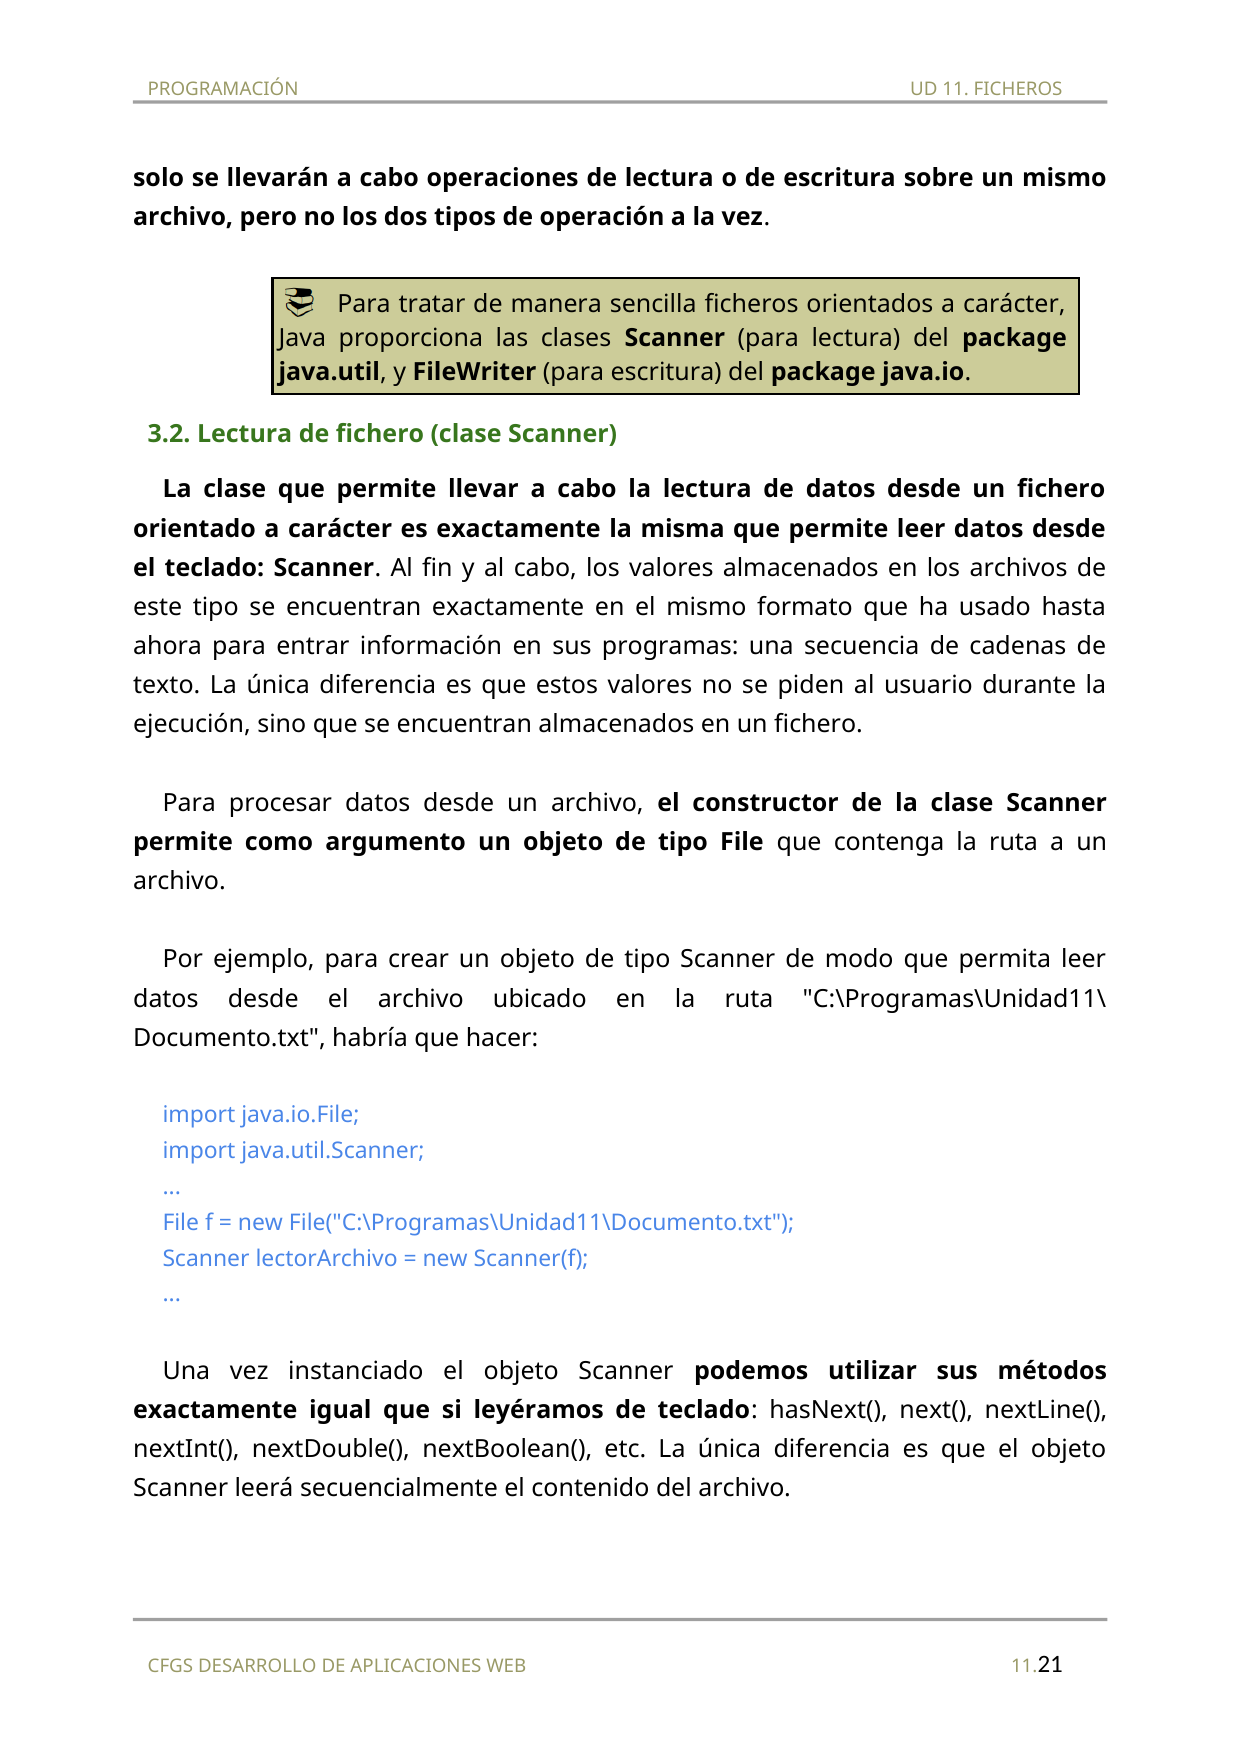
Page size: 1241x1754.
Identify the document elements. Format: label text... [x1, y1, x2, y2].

text File f = new File("C:\Programas\Unidad11\Documento.txt"); [133, 1206, 1107, 1237]
table_header ...Para tratar de manera sencilla ficheros orientados a carácter, Java proporciona las clases Scanner (para lectura) del package java.util, y FileWriter (para escritura) del package java.io. [274, 279, 1078, 393]
text Por ejemplo, para crear un objeto de tipo Scanner de modo que permita leer datos desde el archivo ubicado en la ruta "C:\Programas\Unidad11\Documento.txt", habría que hacer: [133, 941, 1107, 1053]
text ... [133, 1169, 1107, 1201]
subtitle 3.2. Lectura de fichero (clase Scanner) [133, 416, 1107, 450]
text import java.util.Scanner; [133, 1134, 1107, 1165]
text Scanner lectorArchivo = new Scanner(f); [133, 1241, 1107, 1273]
picture [280, 284, 317, 317]
text ... [133, 1277, 1107, 1309]
text Una vez instanciado el objeto Scanner podemos utilizar sus métodos exactamente igual que si leyéramos de teclado: hasNext(), next(), nextLine(), nextInt(), nextDouble(), nextBoolean(), etc. La única diferencia es que el objeto Scanner leerá secuencialmente el contenido del archivo. [133, 1352, 1107, 1504]
text solo se llevarán a cabo operaciones de lectura o de escritura sobre un mismo archivo, pero no los dos tipos de operación a la vez. [133, 160, 1107, 233]
text import java.io.File; [133, 1098, 1107, 1129]
text Para procesar datos desde un archivo, el constructor de la clase Scanner permite como argumento un objeto de tipo File que contenga la ruta a un archivo. [133, 784, 1107, 897]
text La clase que permite llevar a cabo la lectura de datos desde un fichero orientado a carácter es exactamente la misma que permite leer datos desde el teclado: Scanner. Al fin y al cabo, los valores almacenados en los archivos de este tipo se encuentran exactamente en el mismo formato que ha usado hasta ahora para entrar información en sus programas: una secuencia de cadenas de texto. La única diferencia es que estos valores no se piden al usuario durante la ejecución, sino que se encuentran almacenados en un fichero. [133, 471, 1107, 740]
